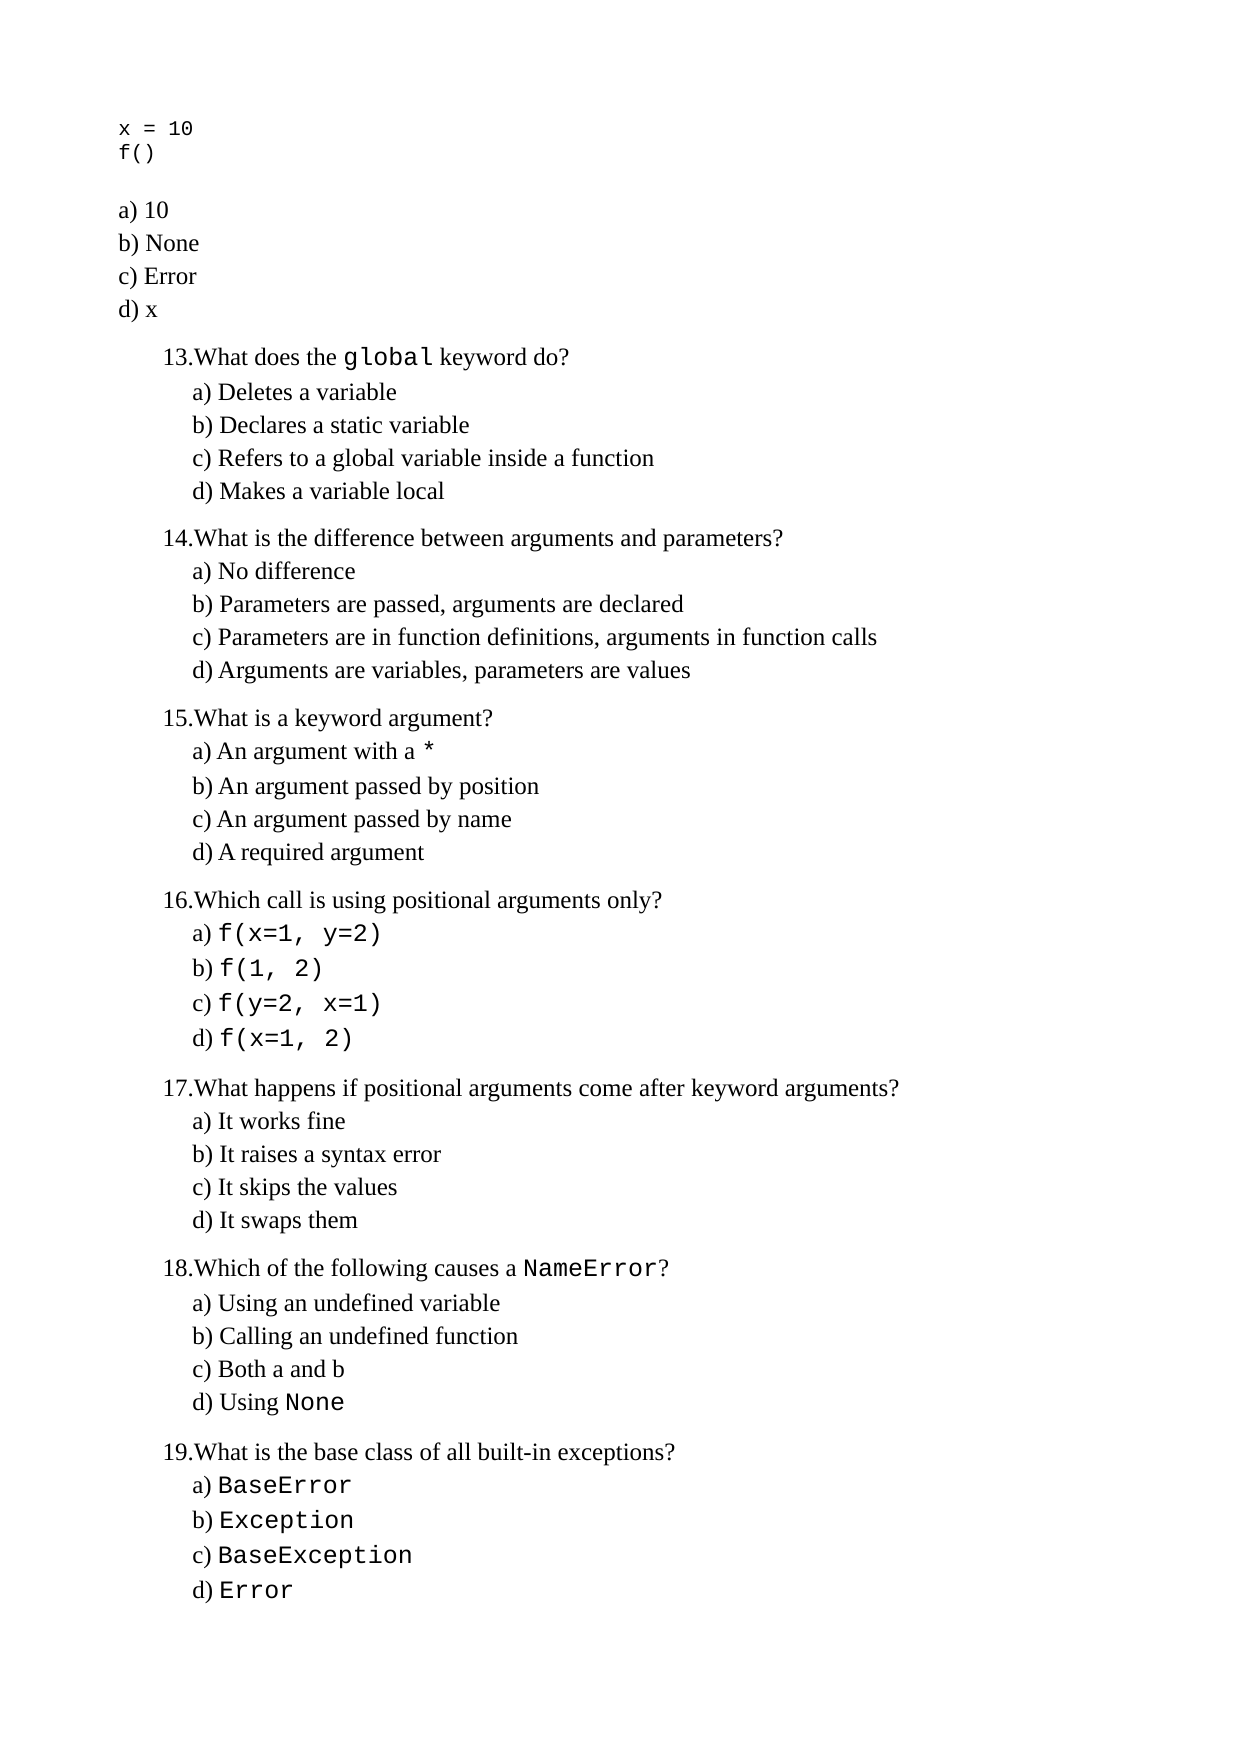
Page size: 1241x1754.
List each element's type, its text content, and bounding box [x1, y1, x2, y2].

list Which of the following causes a NameError? a) Using an undefined variable b) Calling an undefined function c) Both a and b d) Using None [162, 1253, 1122, 1418]
list What is the difference between arguments and parameters? a) No difference b) Parameters are passed, arguments are declared c) Parameters are in function definitions, arguments in function calls d) Arguments are variables, parameters are values [162, 523, 1122, 684]
text x = 10 [118, 118, 1122, 142]
list Which call is using positional arguments only? a) f(x=1, y=2) b) f(1, 2) c) f(y=2, x=1) d) f(x=1, 2) [162, 885, 1122, 1054]
text a) 10 b) None c) Error d) x [118, 195, 1122, 323]
text f() [118, 142, 1122, 165]
list What is a keyword argument? a) An argument with a * b) An argument passed by position c) An argument passed by name d) A required argument [162, 703, 1122, 866]
list What is the base class of all built-in exceptions? a) BaseError b) Exception c) BaseException d) Error [162, 1437, 1122, 1606]
list What does the global keyword do? a) Deletes a variable b) Declares a static variable c) Refers to a global variable inside a function d) Makes a variable local [162, 342, 1122, 504]
list What happens if positional arguments come after keyword arguments? a) It works fine b) It raises a syntax error c) It skips the values d) It swaps them [162, 1073, 1122, 1234]
